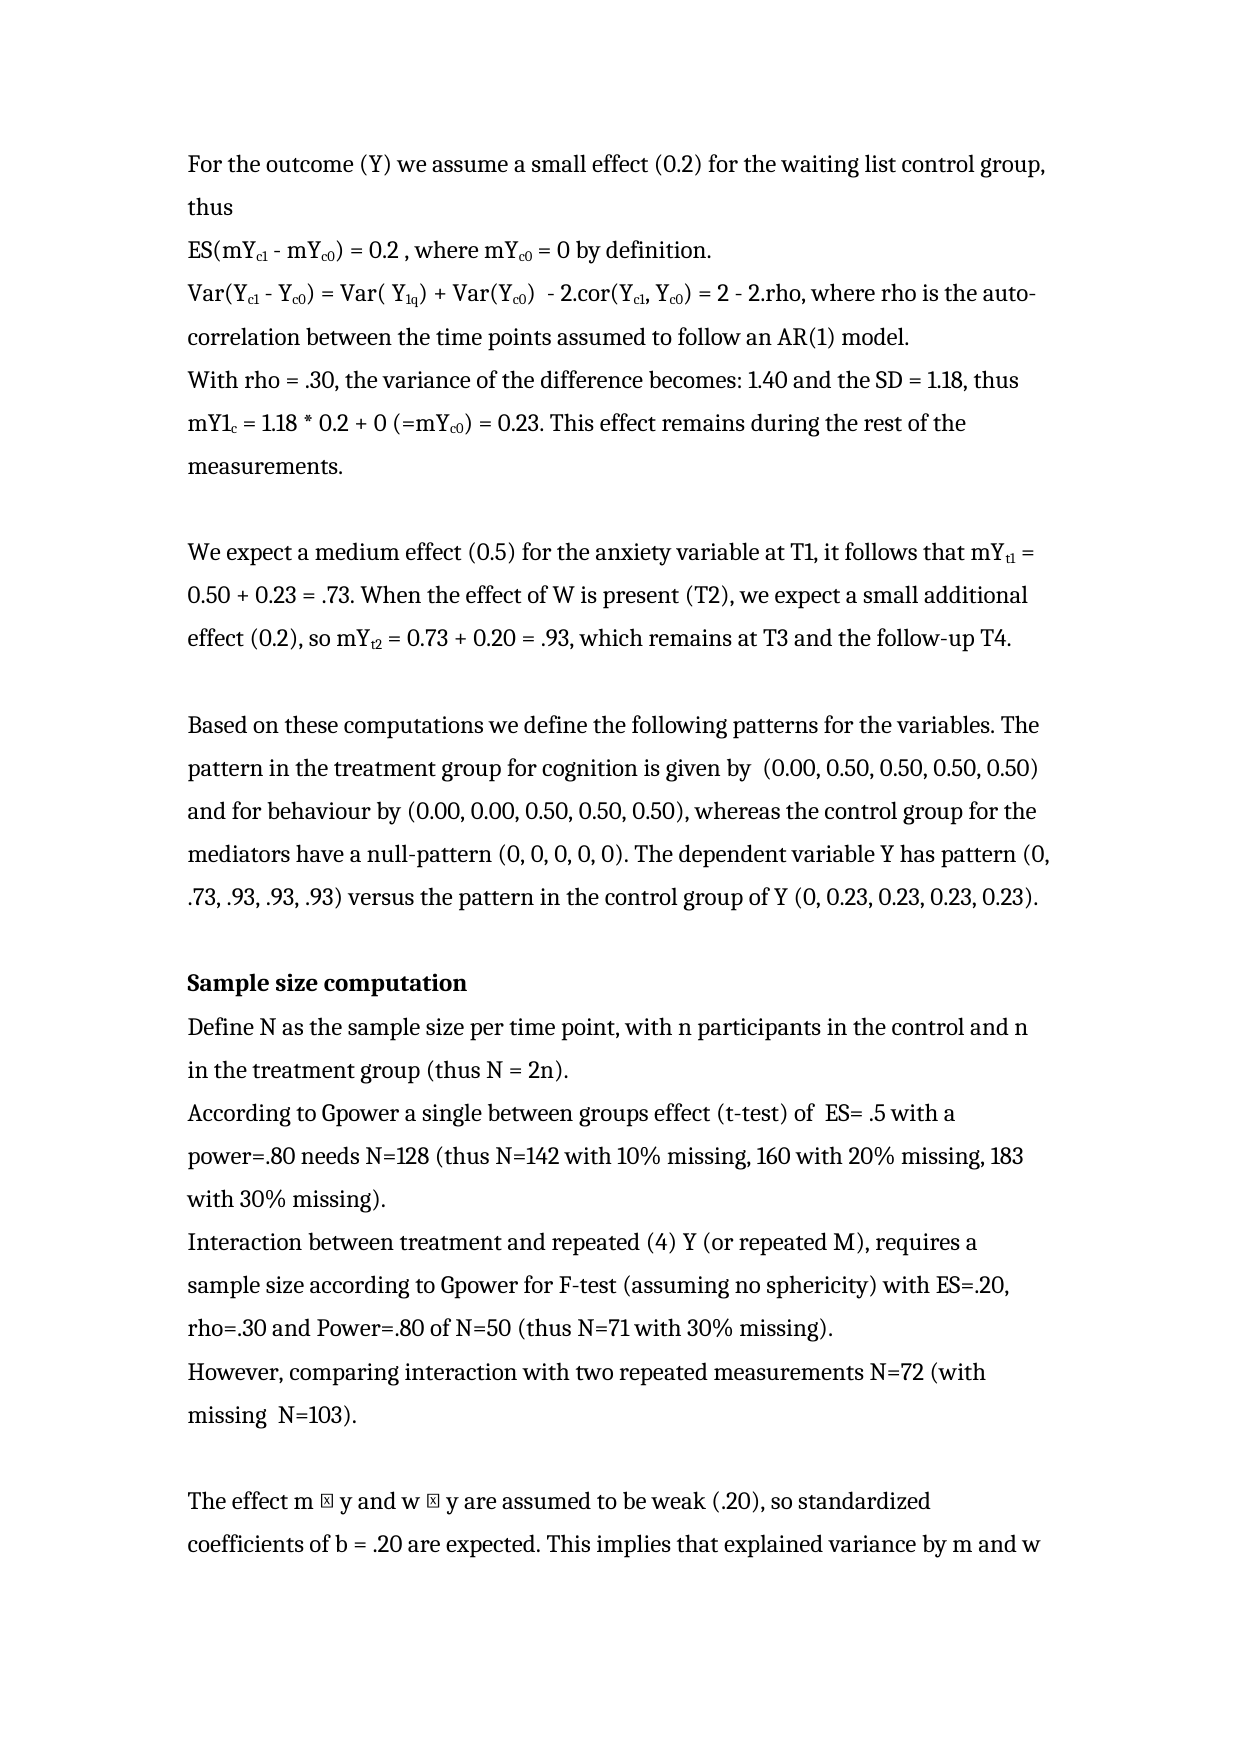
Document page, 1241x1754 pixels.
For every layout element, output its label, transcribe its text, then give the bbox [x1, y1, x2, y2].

text Based on these computations we define the following patterns for the variables. The pattern in the treatment group for cognition is given by (0.00, 0.50, 0.50, 0.50, 0.50) and for behaviour by (0.00, 0.00, 0.50, 0.50, 0.50), whereas the control group for the mediators have a null-pattern (0, 0, 0, 0, 0). The dependent variable Y has pattern (0, .73, .93, .93, .93) versus the pattern in the control group of Y (0, 0.23, 0.23, 0.23, 0.23). [187, 711, 1053, 912]
text Var(Yc1 - Yc0) = Var( Y1q) + Var(Yc0) - 2.cor(Yc1, Yc0) = 2 - 2.rho, where rho is the auto-correlation between the time points assumed to follow an AR(1) model. [187, 279, 1053, 351]
text The effect m  y and w  y are assumed to be weak (.20), so standardized coefficients of b = .20 are expected. This implies that explained variance by m and w [187, 1487, 1053, 1559]
text ES(mYc1 - mYc0) = 0.2 , where mYc0 = 0 by definition. [187, 236, 1053, 265]
text Sample size computation [187, 969, 1053, 998]
text For the outcome (Y) we assume a small effect (0.2) for the waiting list control group, thus [187, 150, 1053, 222]
text Interaction between treatment and repeated (4) Y (or repeated M), requires a sample size according to Gpower for F-test (assuming no sphericity) with ES=.20, rho=.30 and Power=.80 of N=50 (thus N=71 with 30% missing). [187, 1228, 1053, 1343]
text We expect a medium effect (0.5) for the anxiety variable at T1, it follows that mYt1 = 0.50 + 0.23 = .73. When the effect of W is present (T2), we expect a small additional effect (0.2), so mYt2 = 0.73 + 0.20 = .93, which remains at T3 and the follow-up T4. [187, 538, 1053, 653]
text However, comparing interaction with two repeated measurements N=72 (with missing N=103). [187, 1357, 1053, 1429]
text With rho = .30, the variance of the difference becomes: 1.40 and the SD = 1.18, thus mY1c = 1.18 * 0.2 + 0 (=mYc0) = 0.23. This effect remains during the rest of the measurements. [187, 366, 1053, 481]
text Define N as the sample size per time point, with n participants in the control and n in the treatment group (thus N = 2n). [187, 1012, 1053, 1084]
text According to Gpower a single between groups effect (t-test) of ES= .5 with a power=.80 needs N=128 (thus N=142 with 10% missing, 160 with 20% missing, 183 with 30% missing). [187, 1099, 1053, 1214]
